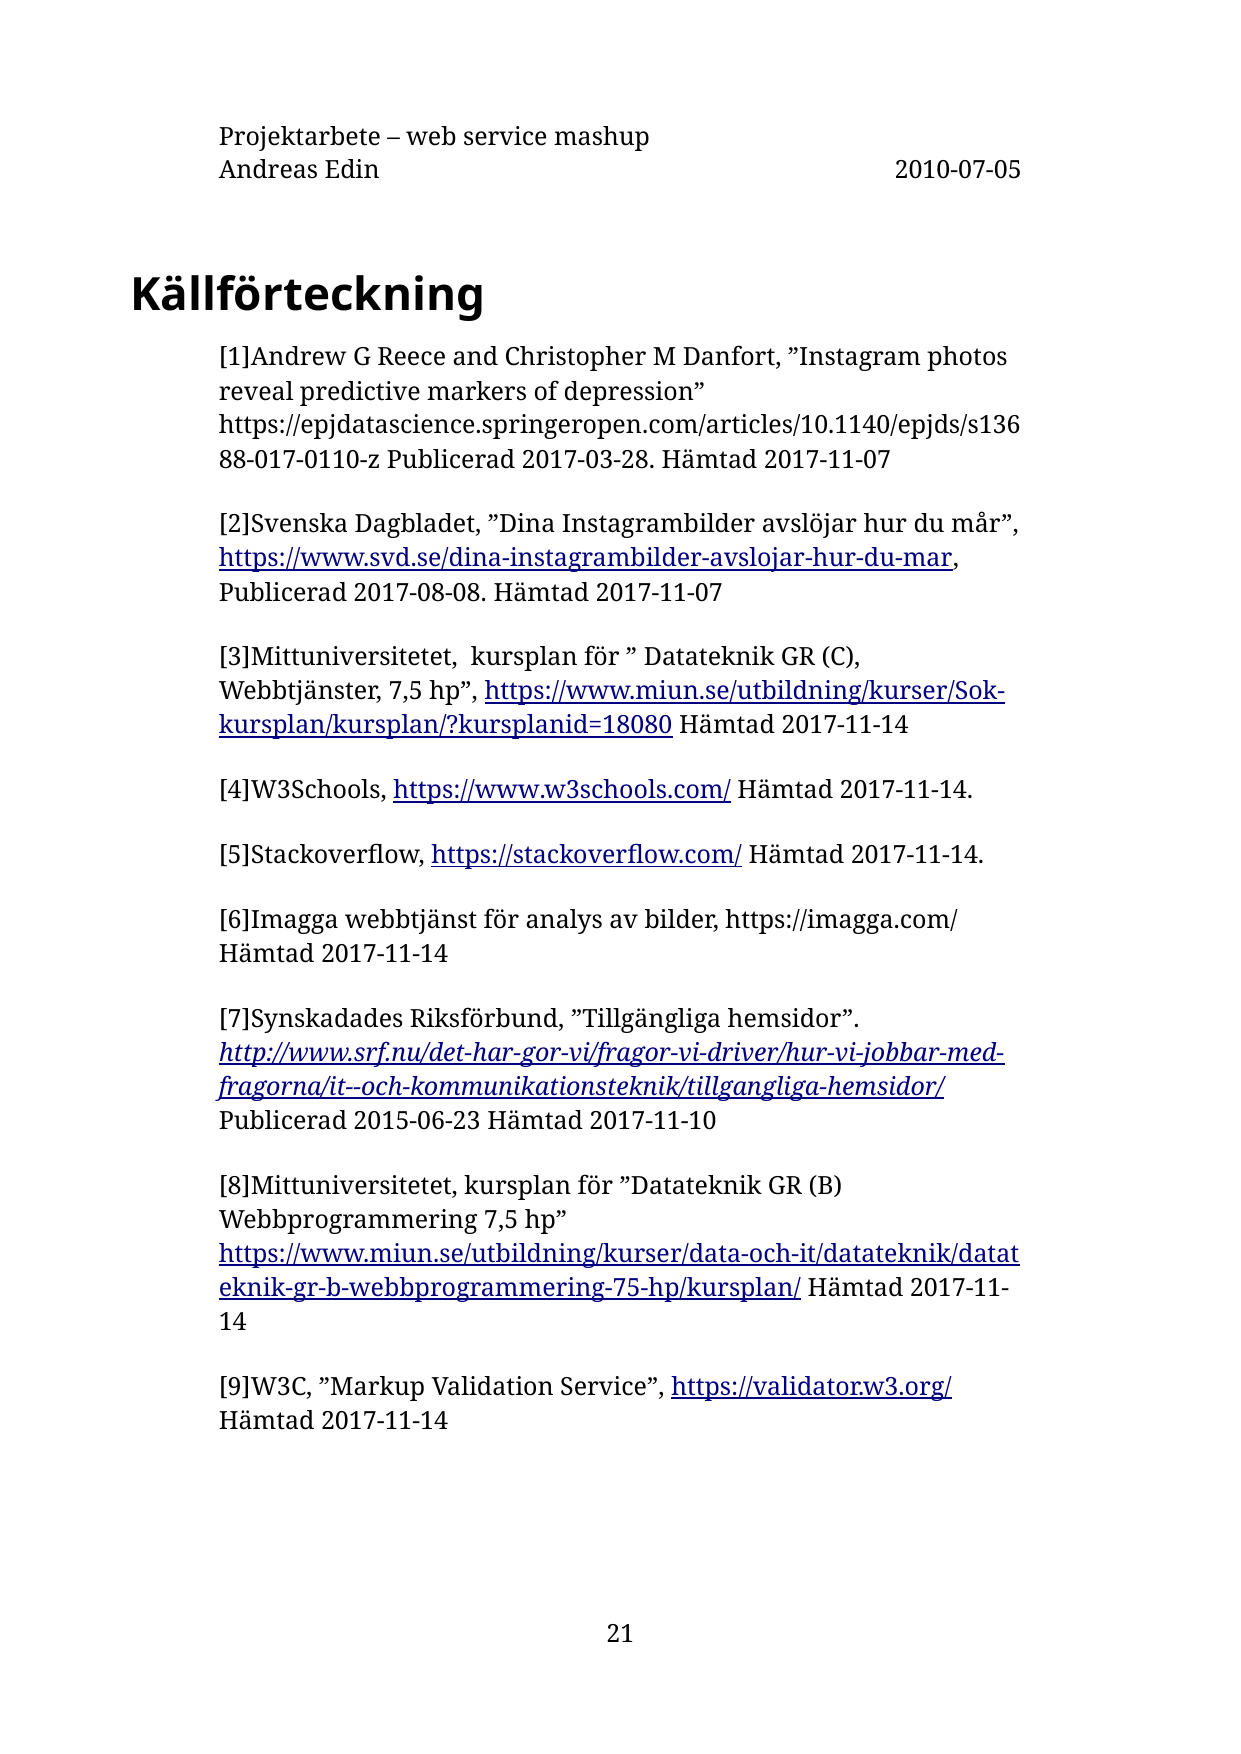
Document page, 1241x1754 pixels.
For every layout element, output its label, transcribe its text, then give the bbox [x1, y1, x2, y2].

list Stackoverflow, https://stackoverflow.com/ Hämtad 2017-11-14. [218, 837, 1022, 871]
list Mittuniversitetet, kursplan för ” Datateknik GR (C), Webbtjänster, 7,5 hp”, https://www.miun.se/utbildning/kurser/Sok-kursplan/kursplan/?kursplanid=18080 Hämtad 2017-11-14 [218, 639, 1022, 741]
subtitle Källförteckning [130, 261, 1022, 324]
list Imagga webbtjänst för analys av bilder, https://imagga.com/ Hämtad 2017-11-14 [218, 901, 1022, 969]
list Synskadades Riksförbund, ”Tillgängliga hemsidor”. http://www.srf.nu/det-har-gor-vi/fragor-vi-driver/hur-vi-jobbar-med-fragorna/it--och-kommunikationsteknik/tillgangliga-hemsidor/ Publicerad 2015-06-23 Hämtad 2017-11-10 [218, 1000, 1022, 1137]
list W3C, ”Markup Validation Service”, https://validator.w3.org/ Hämtad 2017-11-14 [218, 1368, 1022, 1436]
list Mittuniversitetet, kursplan för ”Datateknik GR (B) Webbprogrammering 7,5 hp” https://www.miun.se/utbildning/kurser/data-och-it/datateknik/datateknik-gr-b-webbprogrammering-75-hp/kursplan/ Hämtad 2017-11-14 [218, 1167, 1022, 1338]
list Svenska Dagbladet, ”Dina Instagrambilder avslöjar hur du mår”, https://www.svd.se/dina-instagrambilder-avslojar-hur-du-mar, Publicerad 2017-08-08. Hämtad 2017-11-07 [218, 506, 1022, 608]
list W3Schools, https://www.w3schools.com/ Hämtad 2017-11-14. [218, 772, 1022, 806]
list Andrew G Reece and Christopher M Danfort, ”Instagram photos reveal predictive markers of depression” https://epjdatascience.springeropen.com/articles/10.1140/epjds/s13688-017-0110-z Publicerad 2017-03-28. Hämtad 2017-11-07 [218, 339, 1022, 475]
